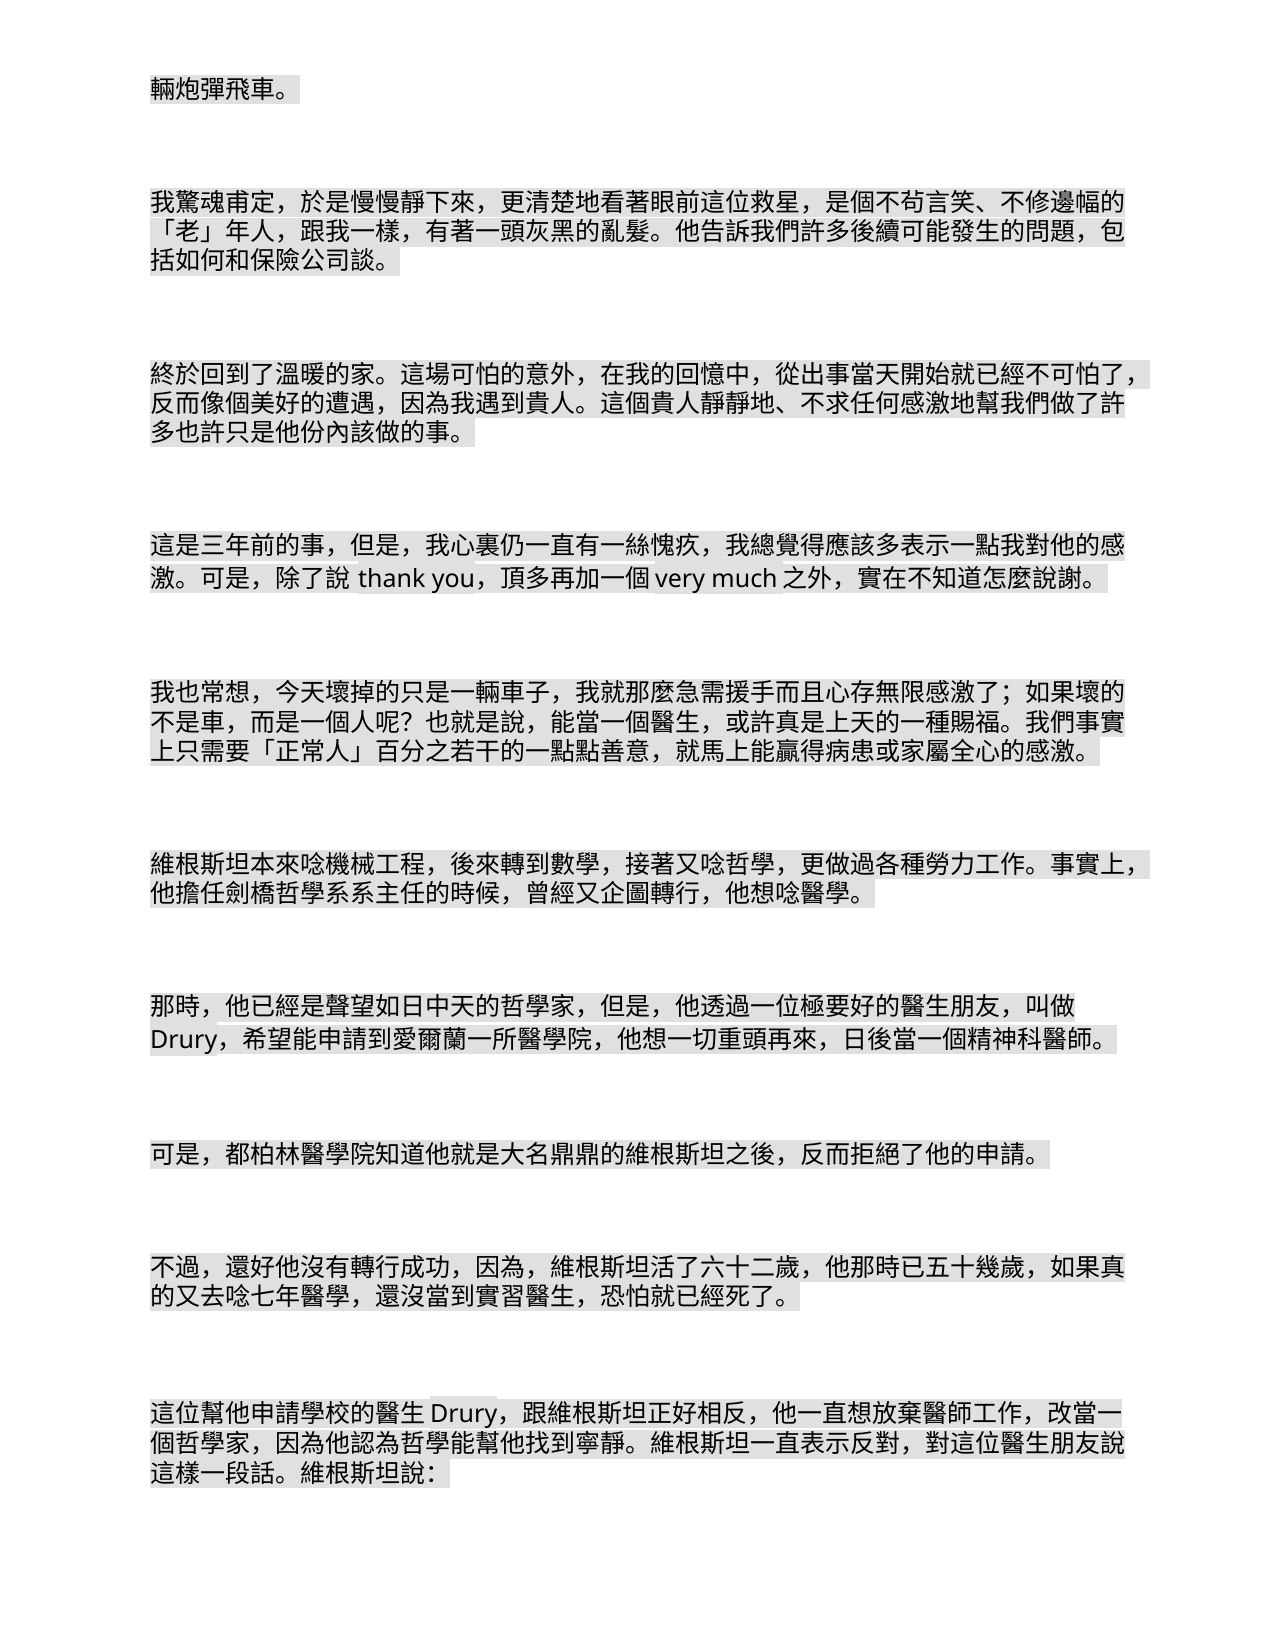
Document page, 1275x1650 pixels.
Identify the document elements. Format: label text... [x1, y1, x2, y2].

text 不過，還好他沒有轉行成功，因為，維根斯坦活了六十二歲，他那時已五十幾歲，如果真的又去唸七年醫學，還沒當到實習醫生，恐怕就已經死了。 [150, 1253, 1125, 1311]
text 那時，他已經是聲望如日中天的哲學家，但是，他透過一位極要好的醫生朋友，叫做Drury，希望能申請到愛爾蘭一所醫學院，他想一切重頭再來，日後當一個精神科醫師。 [150, 993, 1125, 1056]
text 這位幫他申請學校的醫生Drury，跟維根斯坦正好相反，他一直想放棄醫師工作，改當一個哲學家，因為他認為哲學能幫他找到寧靜。維根斯坦一直表示反對，對這位醫生朋友說這樣一段話。維根斯坦說： [150, 1396, 1125, 1488]
text 這是三年前的事，但是，我心裏仍一直有一絲愧疚，我總覺得應該多表示一點我對他的感激。可是，除了說 thank you，頂多再加一個very much之外，實在不知道怎麼說謝。 [150, 531, 1125, 594]
text 可是，都柏林醫學院知道他就是大名鼎鼎的維根斯坦之後，反而拒絕了他的申請。 [150, 1140, 1125, 1169]
text 終於回到了溫暖的家。這場可怕的意外，在我的回憶中，從出事當天開始就已經不可怕了，反而像個美好的遭遇，因為我遇到貴人。這個貴人靜靜地、不求任何感激地幫我們做了許多也許只是他份內該做的事。 [150, 360, 1125, 447]
text 我也常想，今天壞掉的只是一輛車子，我就那麼急需援手而且心存無限感激了；如果壞的不是車，而是一個人呢？也就是說，能當一個醫生，或許真是上天的一種賜福。我們事實上只需要「正常人」百分之若干的一點點善意，就馬上能贏得病患或家屬全心的感激。 [150, 679, 1125, 766]
text 輛炮彈飛車。 [150, 75, 1125, 104]
text 維根斯坦本來唸機械工程，後來轉到數學，接著又唸哲學，更做過各種勞力工作。事實上，他擔任劍橋哲學系系主任的時候，曾經又企圖轉行，他想唸醫學。 [150, 850, 1125, 908]
text 我驚魂甫定，於是慢慢靜下來，更清楚地看著眼前這位救星，是個不茍言笑、不修邊幅的「老」年人，跟我一樣，有著一頭灰黑的亂髮。他告訴我們許多後續可能發生的問題，包括如何和保險公司談。 [150, 188, 1125, 276]
